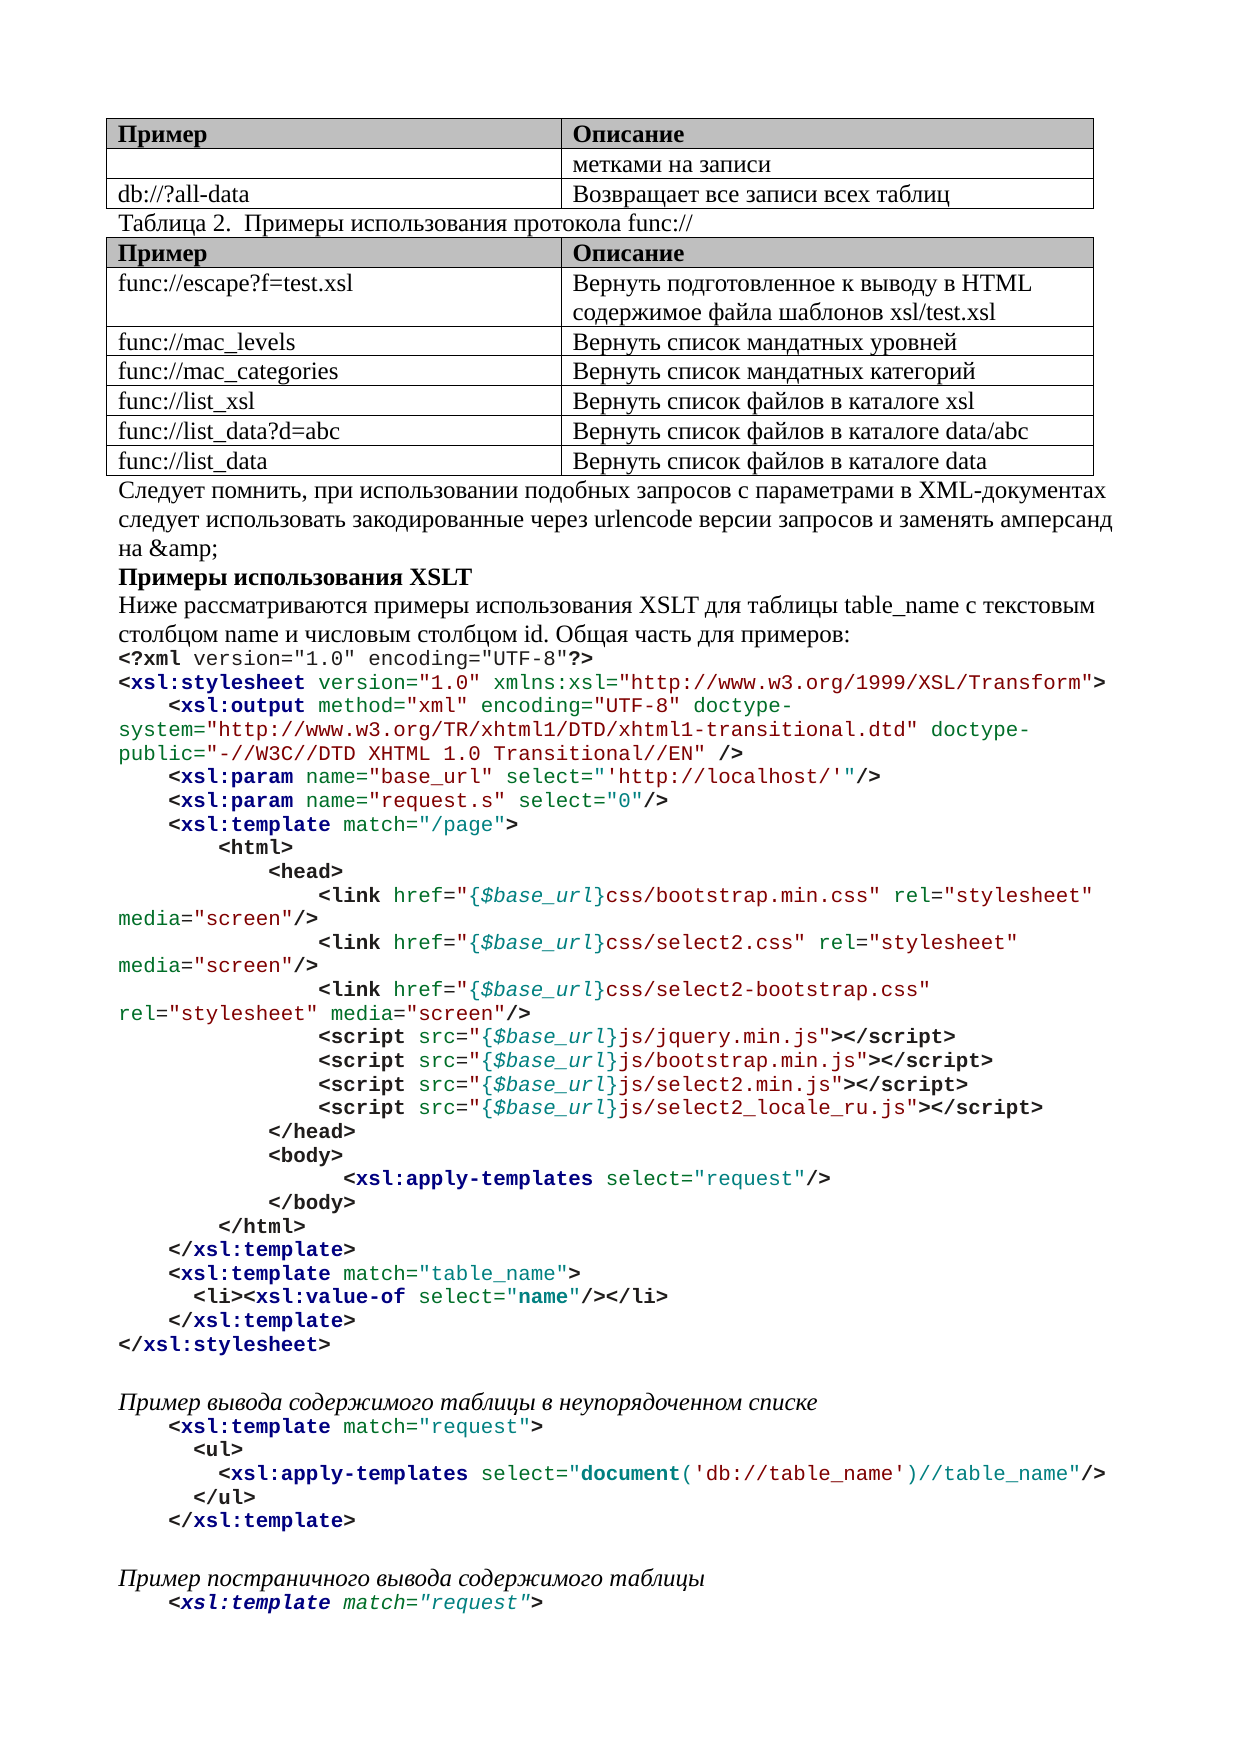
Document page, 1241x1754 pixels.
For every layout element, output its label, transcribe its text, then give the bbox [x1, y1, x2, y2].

text </xsl:template> [118, 1510, 1122, 1534]
text <xsl:apply-templates select="request"/> [118, 1168, 1122, 1192]
text <xsl:template match="/page"> [118, 814, 1122, 837]
text <link href="{$base_url}css/select2-bootstrap.css" rel="stylesheet" media="screen"/> [118, 979, 1122, 1026]
text Пример вывода содержимого таблицы в неупорядоченном списке [118, 1387, 1122, 1416]
table_cell func://list_xsl [107, 386, 561, 415]
text <html> [118, 837, 1122, 861]
table_header Пример [107, 238, 561, 267]
text <xsl:template match="table_name"> [118, 1263, 1122, 1287]
table_cell func://list_data [107, 446, 561, 474]
text <xsl:output method="xml" encoding="UTF-8" doctype-system="http://www.w3.org/TR/xhtml1/DTD/xhtml1-transitional.dtd" doctype-public="-//W3C//DTD XHTML 1.0 Transitional//EN" /> [118, 695, 1122, 766]
table_cell Вернуть подготовленное к выводу в HTML содержимое файла шаблонов xsl/test.xsl [562, 268, 1093, 326]
text <xsl:apply-templates select="document('db://table_name')//table_name"/> [118, 1463, 1122, 1487]
text <xsl:template match="request"> [118, 1416, 1122, 1439]
text <ul> [118, 1439, 1122, 1463]
text Примеры использования XSLT [118, 562, 1122, 591]
table_cell метками на записи [562, 149, 1093, 178]
text <script src="{$base_url}js/select2.min.js"></script> [118, 1074, 1122, 1097]
text </xsl:stylesheet> [118, 1334, 1122, 1357]
text <xsl:param name="request.s" select="0"/> [118, 790, 1122, 814]
table_cell func://escape?f=test.xsl [107, 268, 561, 326]
table_cell Вернуть список файлов в каталоге xsl [562, 386, 1093, 415]
text Таблица 2. Примеры использования протокола func:// [118, 208, 1122, 237]
table_cell Возвращает все записи всех таблиц [562, 179, 1093, 207]
text Следует помнить, при использовании подобных запросов с параметрами в XML-документах следует использовать закодированные через urlencode версии запросов и заменять амперсанд на &amp; [118, 476, 1122, 562]
text <li><xsl:value-of select="name"/></li> [118, 1287, 1122, 1310]
table_cell Вернуть список файлов в каталоге data [562, 446, 1093, 474]
text </head> [118, 1121, 1122, 1145]
text Пример постраничного вывода содержимого таблицы [118, 1563, 1122, 1592]
text <?xml version="1.0" encoding="UTF-8"?> [118, 648, 1122, 672]
text Ниже рассматриваются примеры использования XSLT для таблицы table_name с текстовым столбцом name и числовым столбцом id. Общая часть для примеров: [118, 591, 1122, 648]
text <script src="{$base_url}js/select2_locale_ru.js"></script> [118, 1097, 1122, 1121]
text </xsl:template> [118, 1239, 1122, 1263]
text <head> [118, 861, 1122, 884]
text </ul> [118, 1487, 1122, 1510]
text <body> [118, 1145, 1122, 1168]
table_header Описание [562, 238, 1093, 267]
table_cell Вернуть список мандатных уровней [562, 327, 1093, 355]
text </xsl:template> [118, 1310, 1122, 1334]
table_header Описание [562, 119, 1093, 148]
text <xsl:param name="base_url" select="'http://localhost/'"/> [118, 766, 1122, 790]
text <script src="{$base_url}js/jquery.min.js"></script> [118, 1026, 1122, 1050]
text <xsl:stylesheet version="1.0" xmlns:xsl="http://www.w3.org/1999/XSL/Transform"> [118, 672, 1122, 695]
table_header Пример [107, 119, 561, 148]
table_cell db://?all-data [107, 179, 561, 207]
text <link href="{$base_url}css/select2.css" rel="stylesheet" media="screen"/> [118, 932, 1122, 979]
text </body> [118, 1192, 1122, 1216]
table_cell Вернуть список файлов в каталоге data/abc [562, 416, 1093, 445]
table_cell func://mac_categories [107, 356, 561, 385]
table_cell [107, 149, 561, 178]
text </html> [118, 1216, 1122, 1239]
table_cell func://list_data?d=abc [107, 416, 561, 445]
text <xsl:template match="request"> [118, 1592, 1122, 1616]
text <script src="{$base_url}js/bootstrap.min.js"></script> [118, 1050, 1122, 1074]
table_cell func://mac_levels [107, 327, 561, 355]
table_cell Вернуть список мандатных категорий [562, 356, 1093, 385]
text <link href="{$base_url}css/bootstrap.min.css" rel="stylesheet" media="screen"/> [118, 884, 1122, 932]
